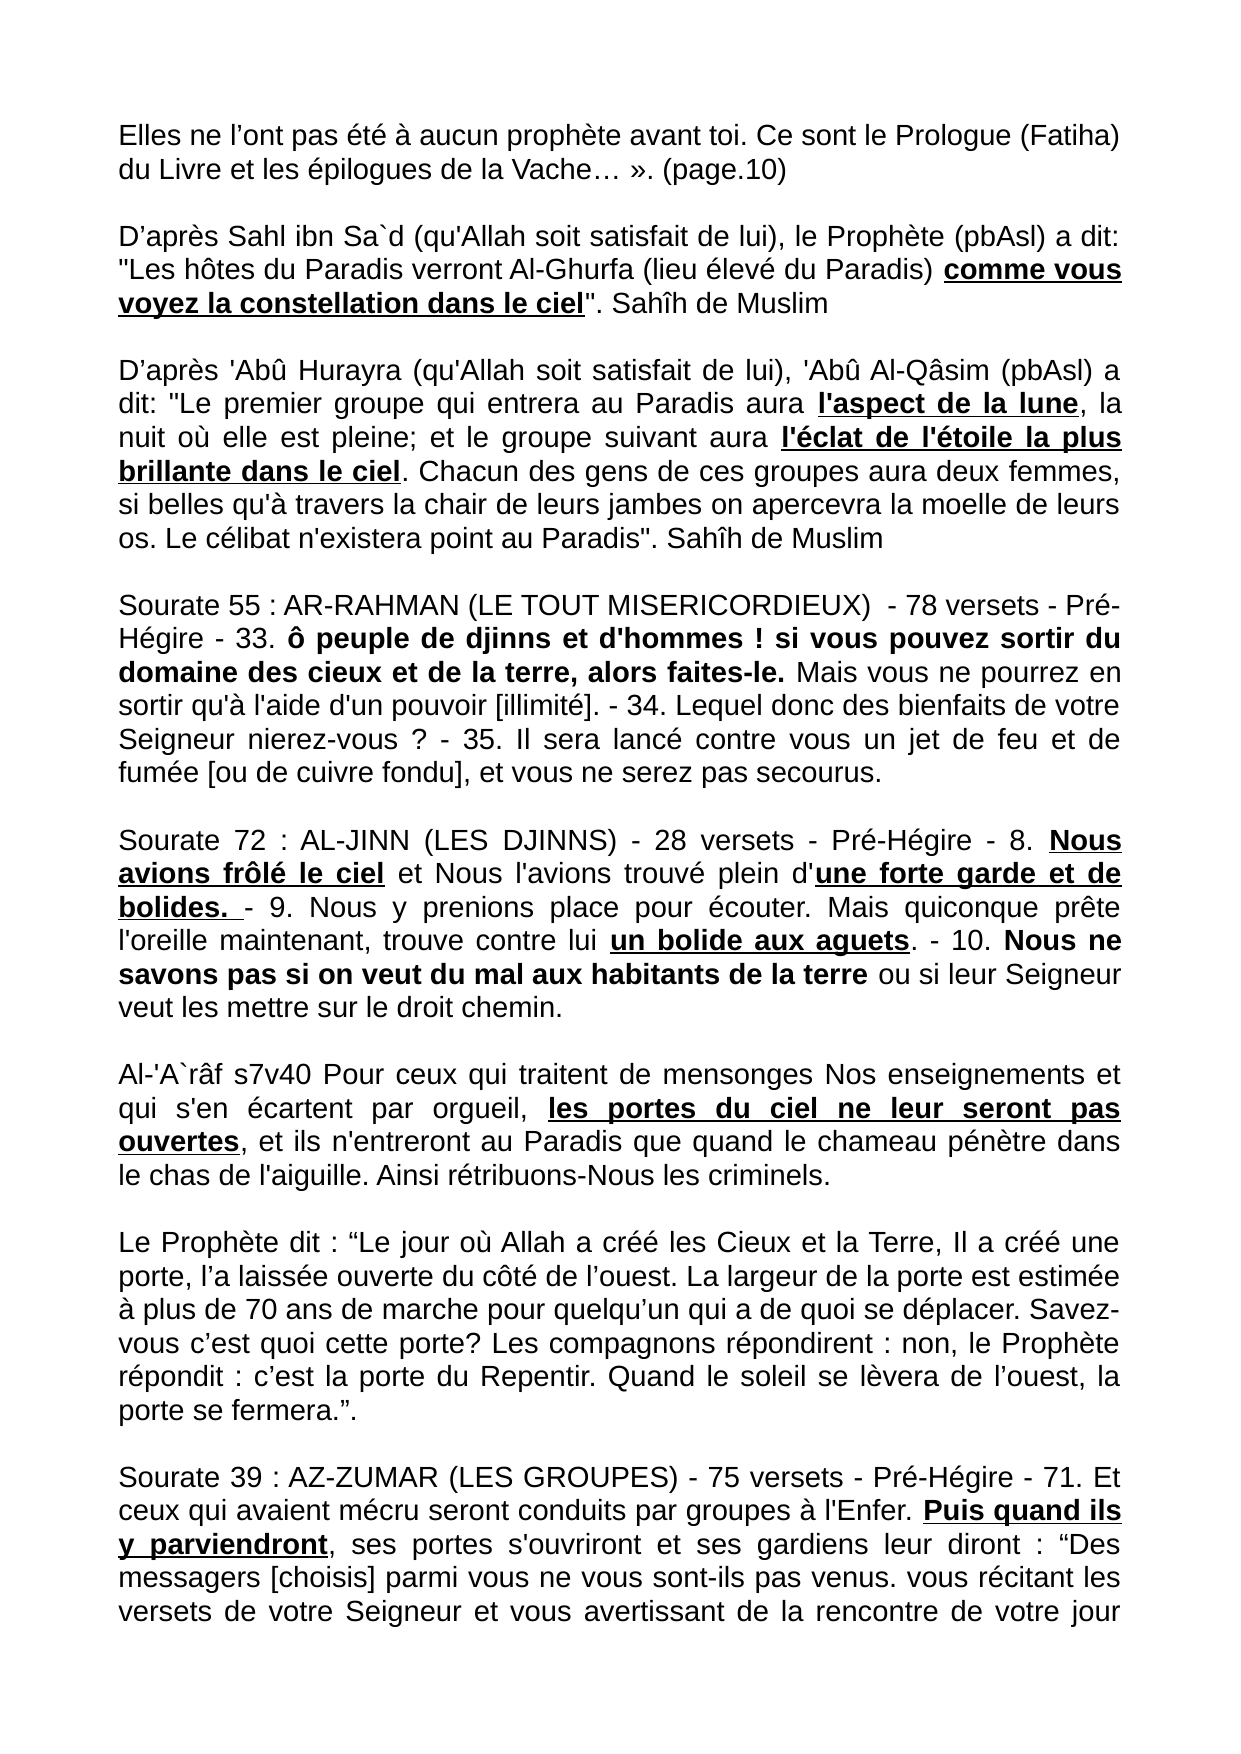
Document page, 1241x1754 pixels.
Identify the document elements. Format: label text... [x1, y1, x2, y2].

text Al-'A`râf s7v40 Pour ceux qui traitent de mensonges Nos enseignements et qui s'en écartent par orgueil, les portes du ciel ne leur seront pas ouvertes, et ils n'entreront au Paradis que quand le chameau pénètre dans le chas de l'aiguille. Ainsi rétribuons-Nous les criminels. [118, 1057, 1122, 1191]
text D’après 'Abû Hurayra (qu'Allah soit satisfait de lui), 'Abû Al-Qâsim (pbAsl) a dit: "Le premier groupe qui entrera au Paradis aura l'aspect de la lune, la nuit où elle est pleine; et le groupe suivant aura l'éclat de l'étoile la plus brillante dans le ciel. Chacun des gens de ces groupes aura deux femmes, si belles qu'à travers la chair de leurs jambes on apercevra la moelle de leurs os. Le célibat n'existera point au Paradis". Sahîh de Muslim [118, 353, 1122, 554]
text Le Prophète dit : “Le jour où Allah a créé les Cieux et la Terre, Il a créé une porte, l’a laissée ouverte du côté de l’ouest. La largeur de la porte est estimée à plus de 70 ans de marche pour quelqu’un qui a de quoi se déplacer. Savez-vous c’est quoi cette porte? Les compagnons répondirent : non, le Prophète répondit : c’est la porte du Repentir. Quand le soleil se lèvera de l’ouest, la porte se fermera.”. [118, 1225, 1122, 1426]
text D’après Sahl ibn Sa`d (qu'Allah soit satisfait de lui), le Prophète (pbAsl) a dit: "Les hôtes du Paradis verront Al-Ghurfa (lieu élevé du Paradis) comme vous voyez la constellation dans le ciel". Sahîh de Muslim [118, 219, 1122, 319]
text Sourate 72 : AL-JINN (LES DJINNS) - 28 versets - Pré-Hégire - 8. Nous avions frôlé le ciel et Nous l'avions trouvé plein d'une forte garde et de bolides. - 9. Nous y prenions place pour écouter. Mais quiconque prête l'oreille maintenant, trouve contre lui un bolide aux aguets. - 10. Nous ne savons pas si on veut du mal aux habitants de la terre ou si leur Seigneur veut les mettre sur le droit chemin. [118, 822, 1122, 1024]
text Elles ne l’ont pas été à aucun prophète avant toi. Ce sont le Prologue (Fatiha) du Livre et les épilogues de la Vache… ». (page.10) [118, 118, 1122, 185]
text Sourate 55 : AR-RAHMAN (LE TOUT MISERICORDIEUX) - 78 versets - Pré-Hégire - 33. ô peuple de djinns et d'hommes ! si vous pouvez sortir du domaine des cieux et de la terre, alors faites-le. Mais vous ne pourrez en sortir qu'à l'aide d'un pouvoir [illimité]. - 34. Lequel donc des bienfaits de votre Seigneur nierez-vous ? - 35. Il sera lancé contre vous un jet de feu et de fumée [ou de cuivre fondu], et vous ne serez pas secourus. [118, 588, 1122, 789]
text Sourate 39 : AZ-ZUMAR (LES GROUPES) - 75 versets - Pré-Hégire - 71. Et ceux qui avaient mécru seront conduits par groupes à l'Enfer. Puis quand ils y parviendront, ses portes s'ouvriront et ses gardiens leur diront : “Des messagers [choisis] parmi vous ne vous sont-ils pas venus. vous récitant les versets de votre Seigneur et vous avertissant de la rencontre de votre jour [118, 1460, 1122, 1627]
